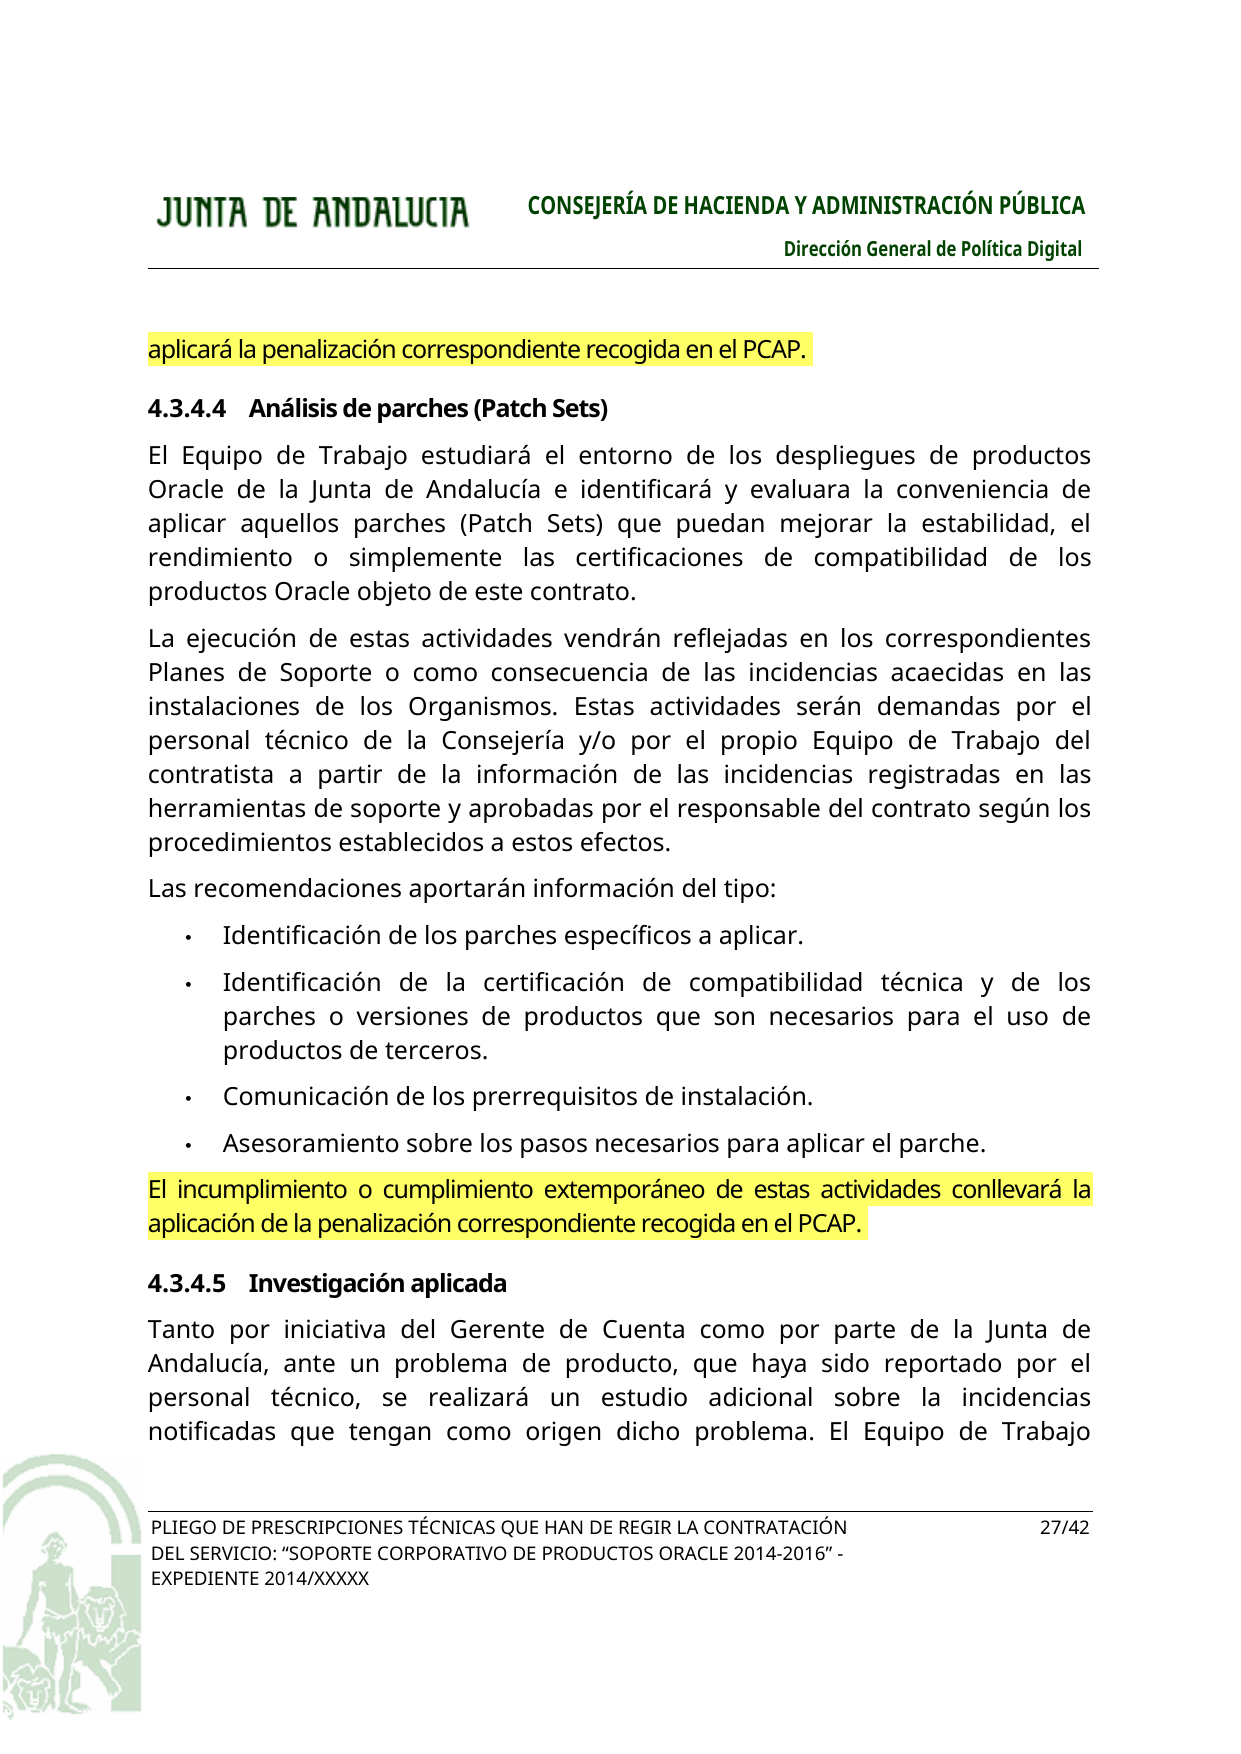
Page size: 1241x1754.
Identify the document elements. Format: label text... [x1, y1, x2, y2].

text Las recomendaciones aportarán información del tipo: [148, 871, 1093, 905]
text El Equipo de Trabajo estudiará el entorno de los despliegues de productos Oracle de la Junta de Andalucía e identificará y evaluara la conveniencia de aplicar aquellos parches (Patch Sets) que puedan mejorar la estabilidad, el rendimiento o simplemente las certificaciones de compatibilidad de los productos Oracle objeto de este contrato. [148, 437, 1093, 608]
list Comunicación de los prerrequisitos de instalación. [185, 1079, 1093, 1113]
subtitle Análisis de parches (Patch Sets) [148, 391, 1093, 425]
picture [156, 197, 471, 229]
text La ejecución de estas actividades vendrán reflejadas en los correspondientes Planes de Soporte o como consecuencia de las incidencias acaecidas en las instalaciones de los Organismos. Estas actividades serán demandas por el personal técnico de la Consejería y/o por el propio Equipo de Trabajo del contratista a partir de la información de las incidencias registradas en las herramientas de soporte y aprobadas por el responsable del contrato según los procedimientos establecidos a estos efectos. [148, 620, 1093, 859]
list Identificación de la certificación de compatibilidad técnica y de los parches o versiones de productos que son necesarios para el uso de productos de terceros. [185, 964, 1093, 1066]
picture [2, 1454, 144, 1722]
list Asesoramiento sobre los pasos necesarios para aplicar el parche. [185, 1126, 1093, 1159]
text aplicará la penalización correspondiente recogida en el PCAP. [148, 332, 1093, 366]
list Identificación de los parches específicos a aplicar. [185, 918, 1093, 952]
subtitle Investigación aplicada [148, 1265, 1093, 1299]
text Tanto por iniciativa del Gerente de Cuenta como por parte de la Junta de Andalucía, ante un problema de producto, que haya sido reportado por el personal técnico, se realizará un estudio adicional sobre la incidencias notificadas que tengan como origen dicho problema. El Equipo de Trabajo [148, 1312, 1093, 1448]
text El incumplimiento o cumplimiento extemporáneo de estas actividades conllevará la aplicación de la penalización correspondiente recogida en el PCAP. [148, 1172, 1093, 1240]
